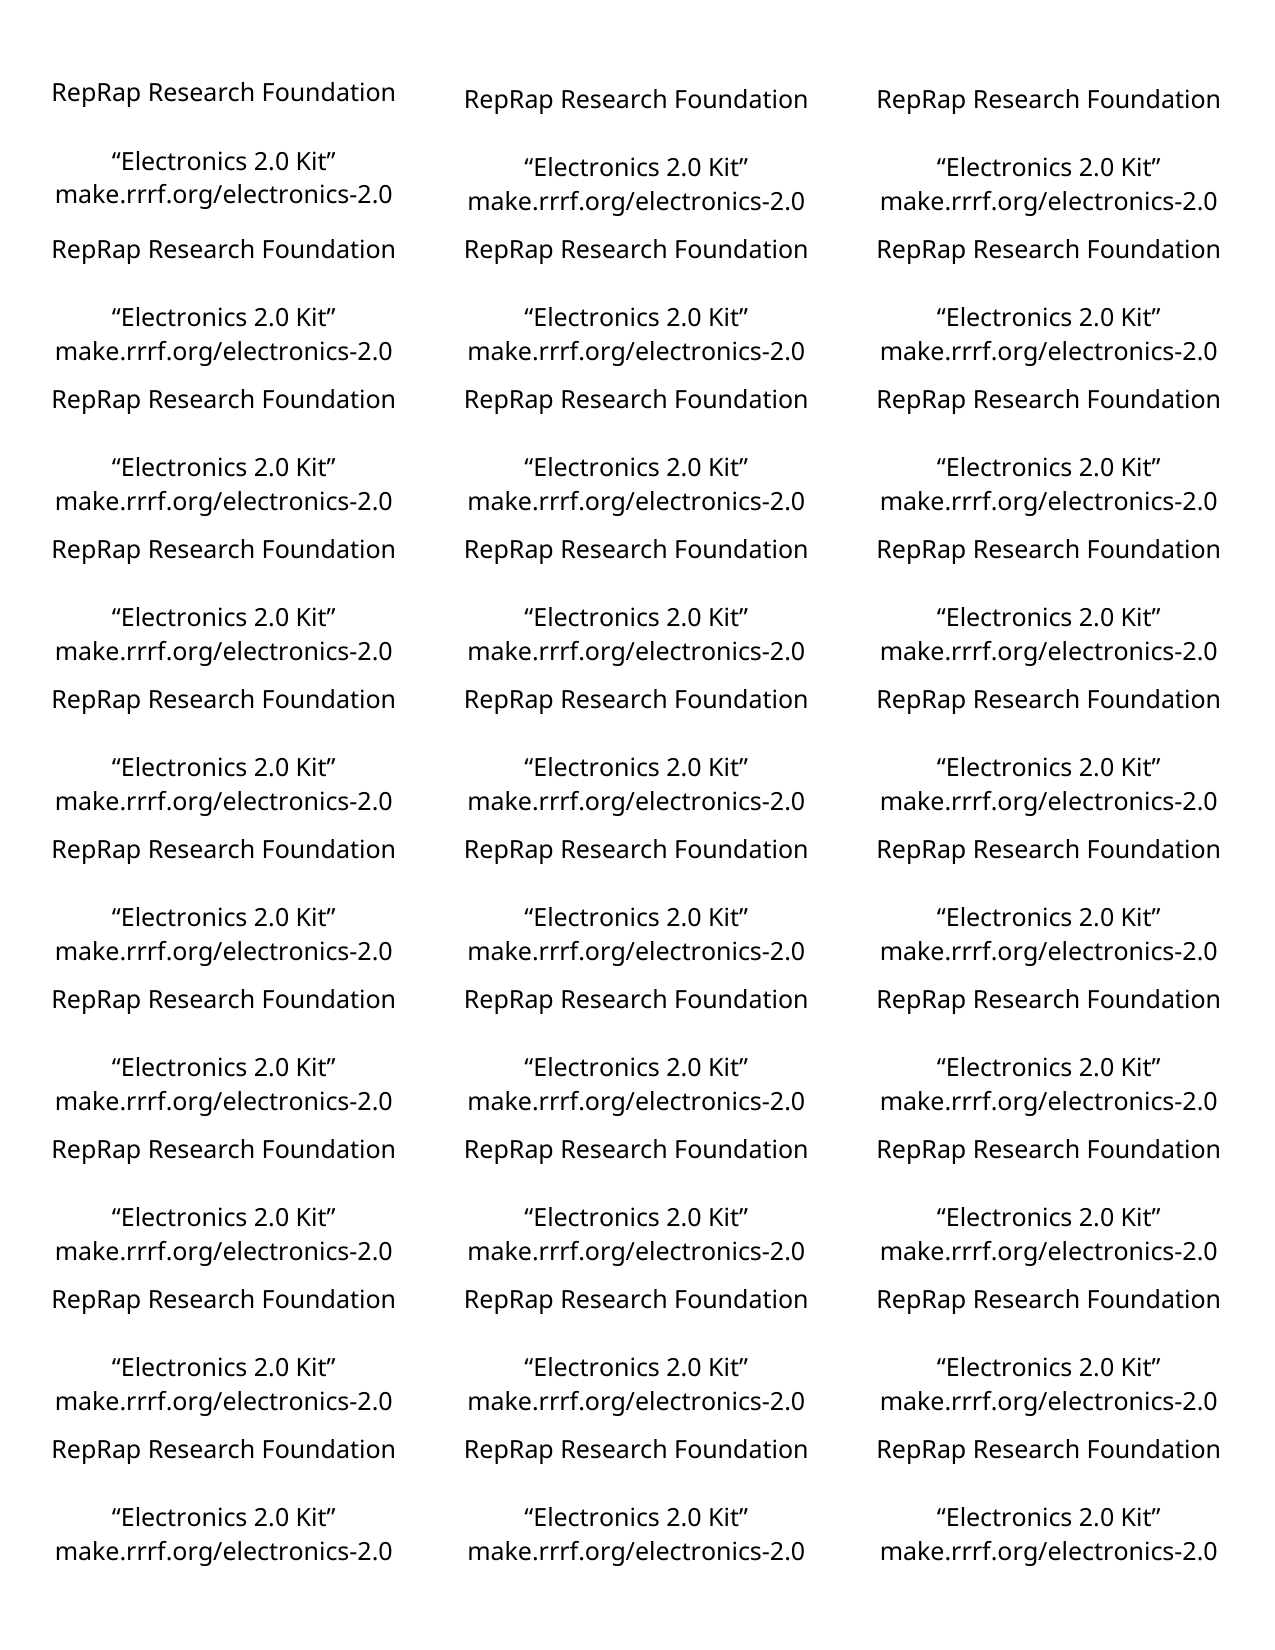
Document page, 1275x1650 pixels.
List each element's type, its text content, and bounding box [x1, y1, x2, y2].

table_cell RepRap Research Foundation “Electronics 2.0 Kit” make.rrrf.org/electronics-2.0 [439, 225, 833, 375]
table_cell [421, 1125, 439, 1275]
table_cell RepRap Research Foundation “Electronics 2.0 Kit” make.rrrf.org/electronics-2.0 [27, 675, 421, 825]
table_cell RepRap Research Foundation “Electronics 2.0 Kit” make.rrrf.org/electronics-2.0 [27, 1125, 421, 1275]
table_cell RepRap Research Foundation “Electronics 2.0 Kit” make.rrrf.org/electronics-2.0 [852, 525, 1246, 675]
table_cell RepRap Research Foundation “Electronics 2.0 Kit” make.rrrf.org/electronics-2.0 [852, 825, 1246, 975]
table_cell RepRap Research Foundation “Electronics 2.0 Kit” make.rrrf.org/electronics-2.0 [439, 525, 833, 675]
table_cell RepRap Research Foundation “Electronics 2.0 Kit” make.rrrf.org/electronics-2.0 [27, 825, 421, 975]
table_cell [833, 1275, 852, 1425]
table_cell [833, 675, 852, 825]
table_cell RepRap Research Foundation “Electronics 2.0 Kit” make.rrrf.org/electronics-2.0 [439, 975, 833, 1125]
table_cell RepRap Research Foundation “Electronics 2.0 Kit” make.rrrf.org/electronics-2.0 [439, 1125, 833, 1275]
table_cell RepRap Research Foundation “Electronics 2.0 Kit” make.rrrf.org/electronics-2.0 [852, 225, 1246, 375]
table_cell RepRap Research Foundation “Electronics 2.0 Kit” make.rrrf.org/electronics-2.0 [852, 1275, 1246, 1425]
table_cell [421, 975, 439, 1125]
table_cell [421, 675, 439, 825]
table_cell [833, 525, 852, 675]
table_cell [833, 975, 852, 1125]
table_cell RepRap Research Foundation “Electronics 2.0 Kit” make.rrrf.org/electronics-2.0 [439, 375, 833, 525]
table_cell [833, 1425, 852, 1575]
table_cell [421, 375, 439, 525]
table_cell RepRap Research Foundation “Electronics 2.0 Kit” make.rrrf.org/electronics-2.0 [27, 1425, 421, 1575]
table_cell RepRap Research Foundation “Electronics 2.0 Kit” make.rrrf.org/electronics-2.0 [27, 1275, 421, 1425]
table_cell RepRap Research Foundation “Electronics 2.0 Kit” make.rrrf.org/electronics-2.0 [852, 1425, 1246, 1575]
table_cell [833, 375, 852, 525]
table_header RepRap Research Foundation “Electronics 2.0 Kit” make.rrrf.org/electronics-2.0 [852, 75, 1246, 225]
table_cell RepRap Research Foundation “Electronics 2.0 Kit” make.rrrf.org/electronics-2.0 [439, 1275, 833, 1425]
table_cell RepRap Research Foundation “Electronics 2.0 Kit” make.rrrf.org/electronics-2.0 [852, 675, 1246, 825]
table_cell [421, 1425, 439, 1575]
table_cell RepRap Research Foundation “Electronics 2.0 Kit” make.rrrf.org/electronics-2.0 [27, 375, 421, 525]
table_cell [421, 1275, 439, 1425]
table_cell RepRap Research Foundation “Electronics 2.0 Kit” make.rrrf.org/electronics-2.0 [439, 825, 833, 975]
table_cell RepRap Research Foundation “Electronics 2.0 Kit” make.rrrf.org/electronics-2.0 [439, 1425, 833, 1575]
table_cell [833, 1125, 852, 1275]
table_header RepRap Research Foundation “Electronics 2.0 Kit” make.rrrf.org/electronics-2.0 [439, 75, 833, 225]
table_cell RepRap Research Foundation “Electronics 2.0 Kit” make.rrrf.org/electronics-2.0 [27, 225, 421, 375]
table_cell [421, 225, 439, 375]
table_header [833, 75, 852, 225]
table_header [421, 75, 439, 225]
table_cell RepRap Research Foundation “Electronics 2.0 Kit” make.rrrf.org/electronics-2.0 [852, 375, 1246, 525]
table_cell RepRap Research Foundation “Electronics 2.0 Kit” make.rrrf.org/electronics-2.0 [439, 675, 833, 825]
table_cell RepRap Research Foundation “Electronics 2.0 Kit” make.rrrf.org/electronics-2.0 [852, 975, 1246, 1125]
table_cell RepRap Research Foundation “Electronics 2.0 Kit” make.rrrf.org/electronics-2.0 [27, 525, 421, 675]
table_cell [421, 525, 439, 675]
table_cell [833, 225, 852, 375]
table_cell [421, 825, 439, 975]
table_cell RepRap Research Foundation “Electronics 2.0 Kit” make.rrrf.org/electronics-2.0 [27, 975, 421, 1125]
table_cell RepRap Research Foundation “Electronics 2.0 Kit” make.rrrf.org/electronics-2.0 [852, 1125, 1246, 1275]
table_header RepRap Research Foundation “Electronics 2.0 Kit” make.rrrf.org/electronics-2.0 [27, 75, 421, 225]
table_cell [833, 825, 852, 975]
